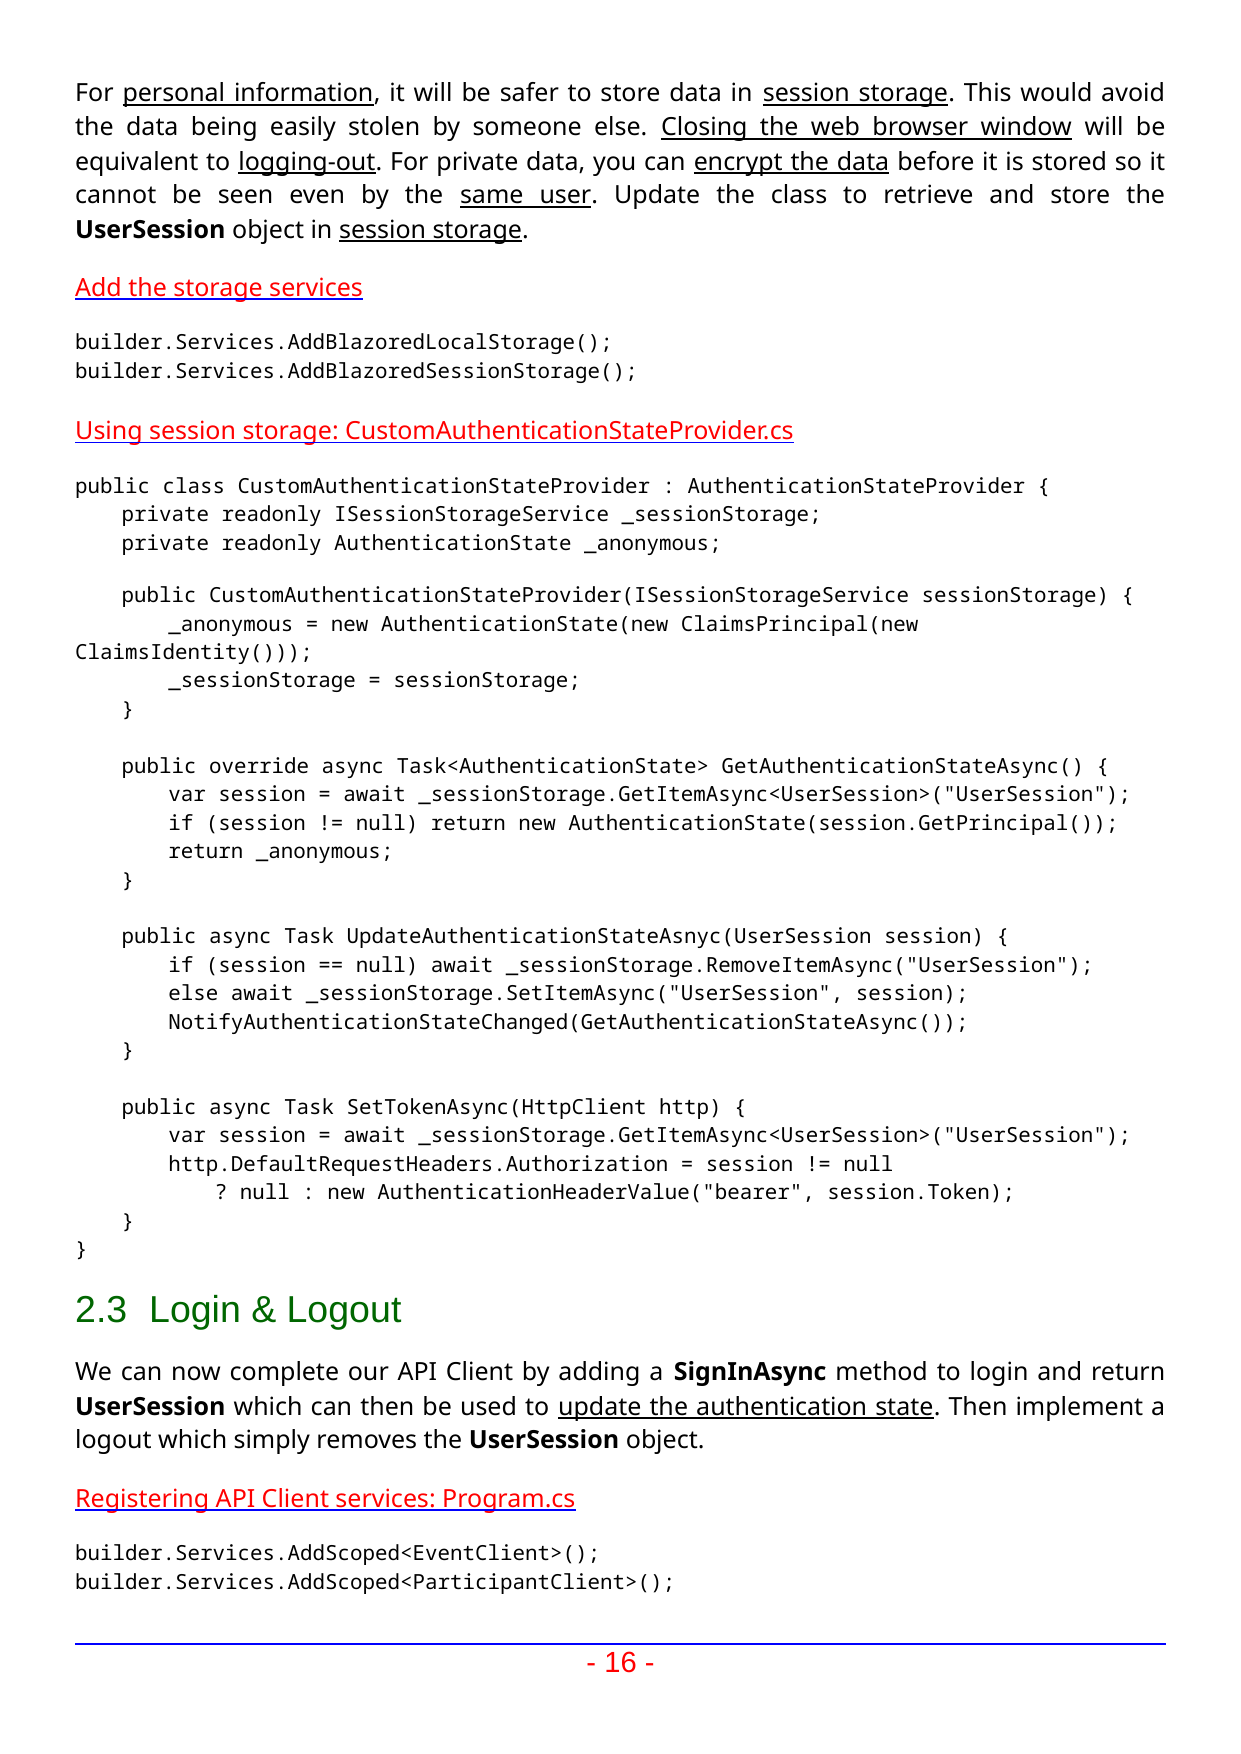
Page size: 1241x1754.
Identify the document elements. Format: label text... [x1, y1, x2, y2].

text else await _sessionStorage.SetItemAsync("UserSession", session); [75, 978, 1166, 1007]
text ? null : new AuthenticationHeaderValue("bearer", session.Token); [75, 1177, 1166, 1206]
text public CustomAuthenticationStateProvider(ISessionStorageService sessionStorage) { [75, 580, 1166, 609]
text Registering API Client services: Program.cs [75, 1480, 1166, 1514]
text 2.3 Login & Logout [75, 1287, 1166, 1330]
text private readonly ISessionStorageService _sessionStorage; [75, 499, 1166, 528]
text public class CustomAuthenticationStateProvider : AuthenticationStateProvider { [75, 471, 1166, 499]
text private readonly AuthenticationState _anonymous; [75, 528, 1166, 556]
text We can now complete our API Client by adding a SignInAsync method to login and return UserSession which can then be used to update the authentication state. Then implement a logout which simply removes the UserSession object. [75, 1354, 1166, 1456]
text _sessionStorage = sessionStorage; [75, 666, 1166, 694]
text public async Task SetTokenAsync(HttpClient http) { [75, 1092, 1166, 1121]
text builder.Services.AddBlazoredSessionStorage(); [75, 356, 1166, 384]
text builder.Services.AddBlazoredLocalStorage(); [75, 327, 1166, 356]
text if (session != null) return new AuthenticationState(session.GetPrincipal()); [75, 808, 1166, 836]
text http.DefaultRequestHeaders.Authorization = session != null [75, 1149, 1166, 1177]
text public async Task UpdateAuthenticationStateAsnyc(UserSession session) { [75, 922, 1166, 950]
text For personal information, it will be safer to store data in session storage. This would avoid the data being easily stolen by someone else. Closing the web browser window will be equivalent to logging-out. For private data, you can encrypt the data before it is stored so it cannot be seen even by the same user. Update the class to retrieve and store the UserSession object in session storage. [75, 75, 1166, 245]
text return _anonymous; [75, 836, 1166, 865]
text } [75, 694, 1166, 722]
text NotifyAuthenticationStateChanged(GetAuthenticationStateAsync()); [75, 1007, 1166, 1035]
text public override async Task<AuthenticationState> GetAuthenticationStateAsync() { [75, 751, 1166, 779]
text builder.Services.AddScoped<ParticipantClient>(); [75, 1567, 1166, 1595]
text } [75, 865, 1166, 893]
text Using session storage: CustomAuthenticationStateProvider.cs [75, 413, 1166, 447]
text Add the storage services [75, 269, 1166, 303]
text } [75, 1035, 1166, 1064]
text _anonymous = new AuthenticationState(new ClaimsPrincipal(new ClaimsIdentity())); [75, 609, 1166, 666]
text var session = await _sessionStorage.GetItemAsync<UserSession>("UserSession"); [75, 779, 1166, 808]
text } [75, 1234, 1166, 1263]
text var session = await _sessionStorage.GetItemAsync<UserSession>("UserSession"); [75, 1121, 1166, 1149]
text builder.Services.AddScoped<EventClient>(); [75, 1538, 1166, 1567]
text if (session == null) await _sessionStorage.RemoveItemAsync("UserSession"); [75, 950, 1166, 978]
text } [75, 1206, 1166, 1234]
